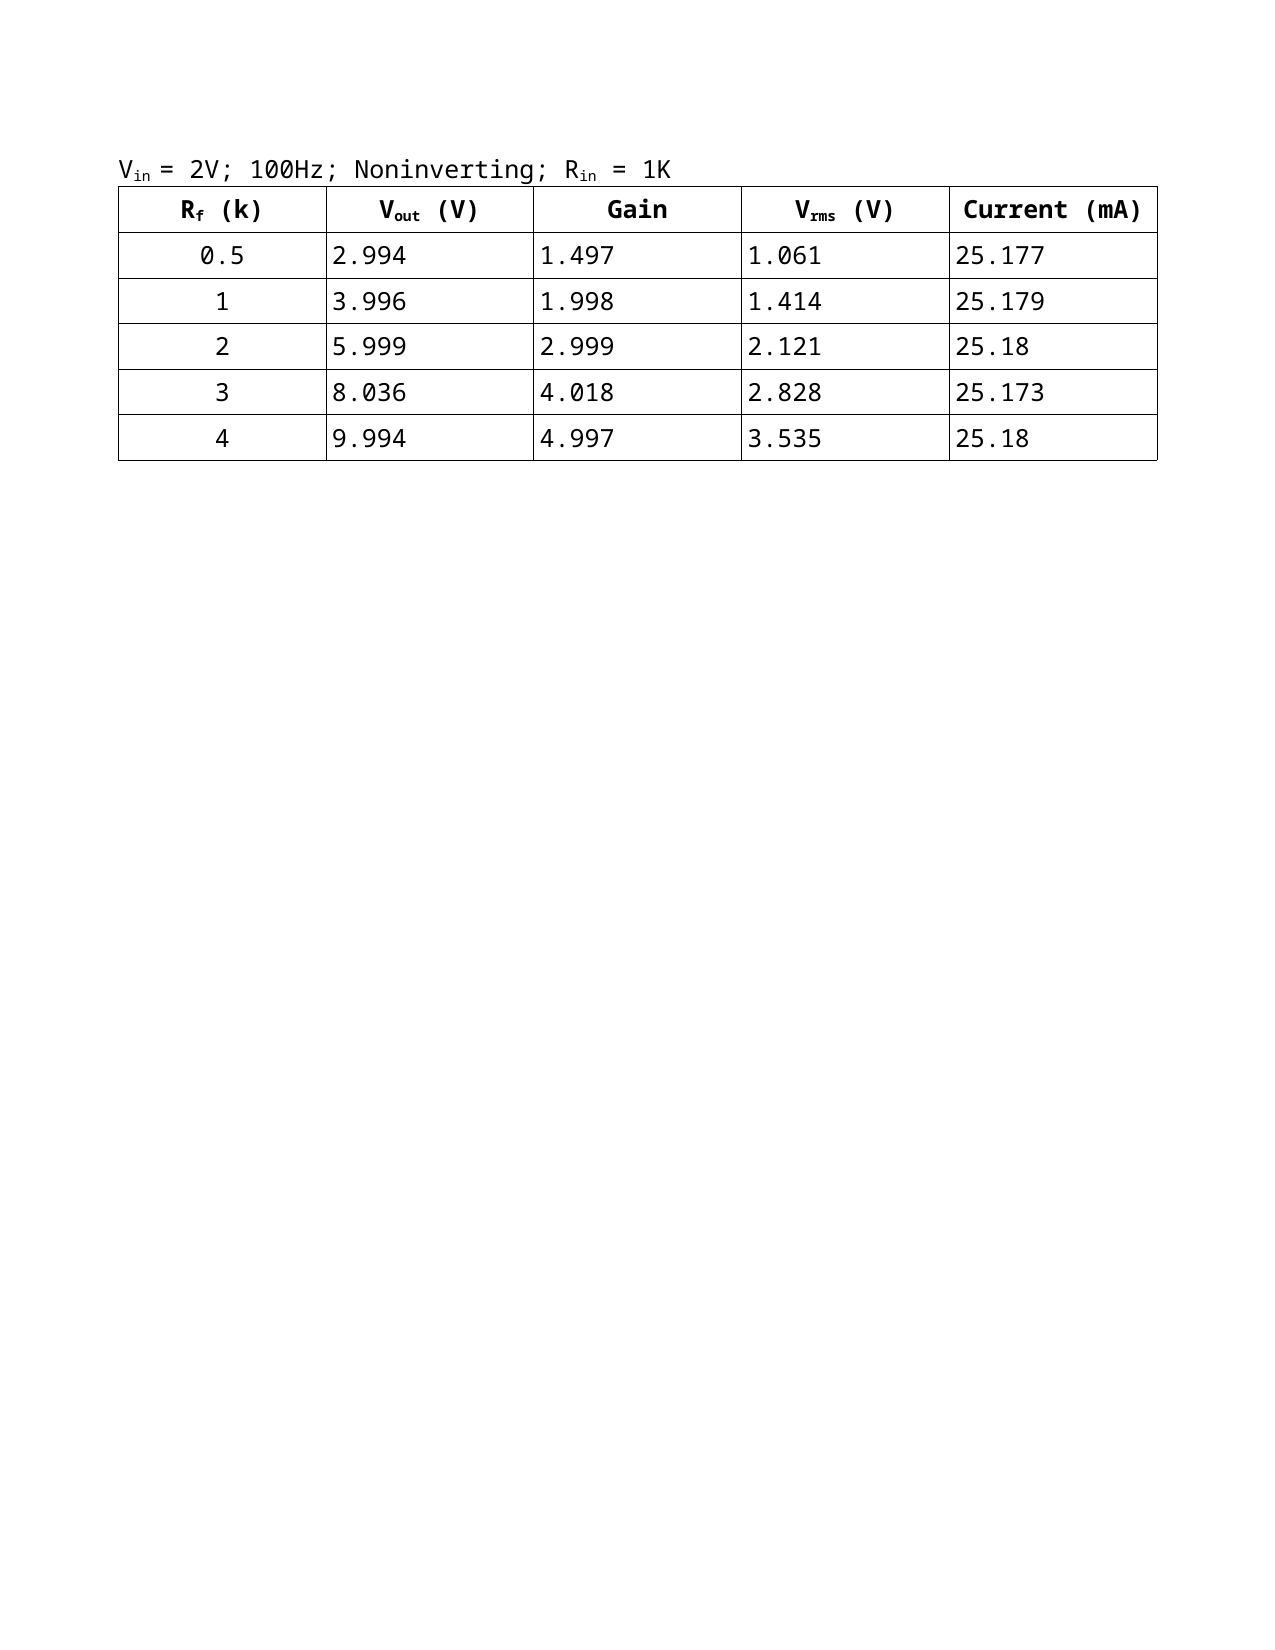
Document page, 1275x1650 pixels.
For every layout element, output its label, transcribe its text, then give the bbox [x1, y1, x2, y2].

table_header Rf (k) [119, 187, 326, 232]
table_cell 1.061 [742, 233, 949, 277]
table_cell 3.535 [742, 415, 949, 460]
table_cell 9.994 [327, 415, 533, 460]
table_cell 25.18 [950, 415, 1157, 460]
table_cell 25.177 [950, 233, 1157, 277]
table_cell 2.999 [534, 324, 741, 369]
table_header Vout (V) [327, 187, 533, 232]
table_header Current (mA) [950, 187, 1157, 232]
table_cell 4.997 [534, 415, 741, 460]
table_cell 2.828 [742, 370, 949, 414]
table_cell 4 [119, 415, 326, 460]
table_cell 3.996 [327, 279, 533, 323]
table_cell 5.999 [327, 324, 533, 369]
table_cell 25.179 [950, 279, 1157, 323]
table_cell 1.414 [742, 279, 949, 323]
table_header Gain [534, 187, 741, 232]
table_cell 0.5 [119, 233, 326, 277]
table_cell 1.998 [534, 279, 741, 323]
table_cell 8.036 [327, 370, 533, 414]
table_cell 3 [119, 370, 326, 414]
table_cell 1.497 [534, 233, 741, 277]
table_cell 25.173 [950, 370, 1157, 414]
table_cell 25.18 [950, 324, 1157, 369]
table_cell 1 [119, 279, 326, 323]
table_cell 2.994 [327, 233, 533, 277]
table_header Vrms (V) [742, 187, 949, 232]
table_cell 2 [119, 324, 326, 369]
table_cell 4.018 [534, 370, 741, 414]
text Vin = 2V; 100Hz; Noninverting; Rin = 1K [118, 152, 1157, 186]
table_cell 2.121 [742, 324, 949, 369]
